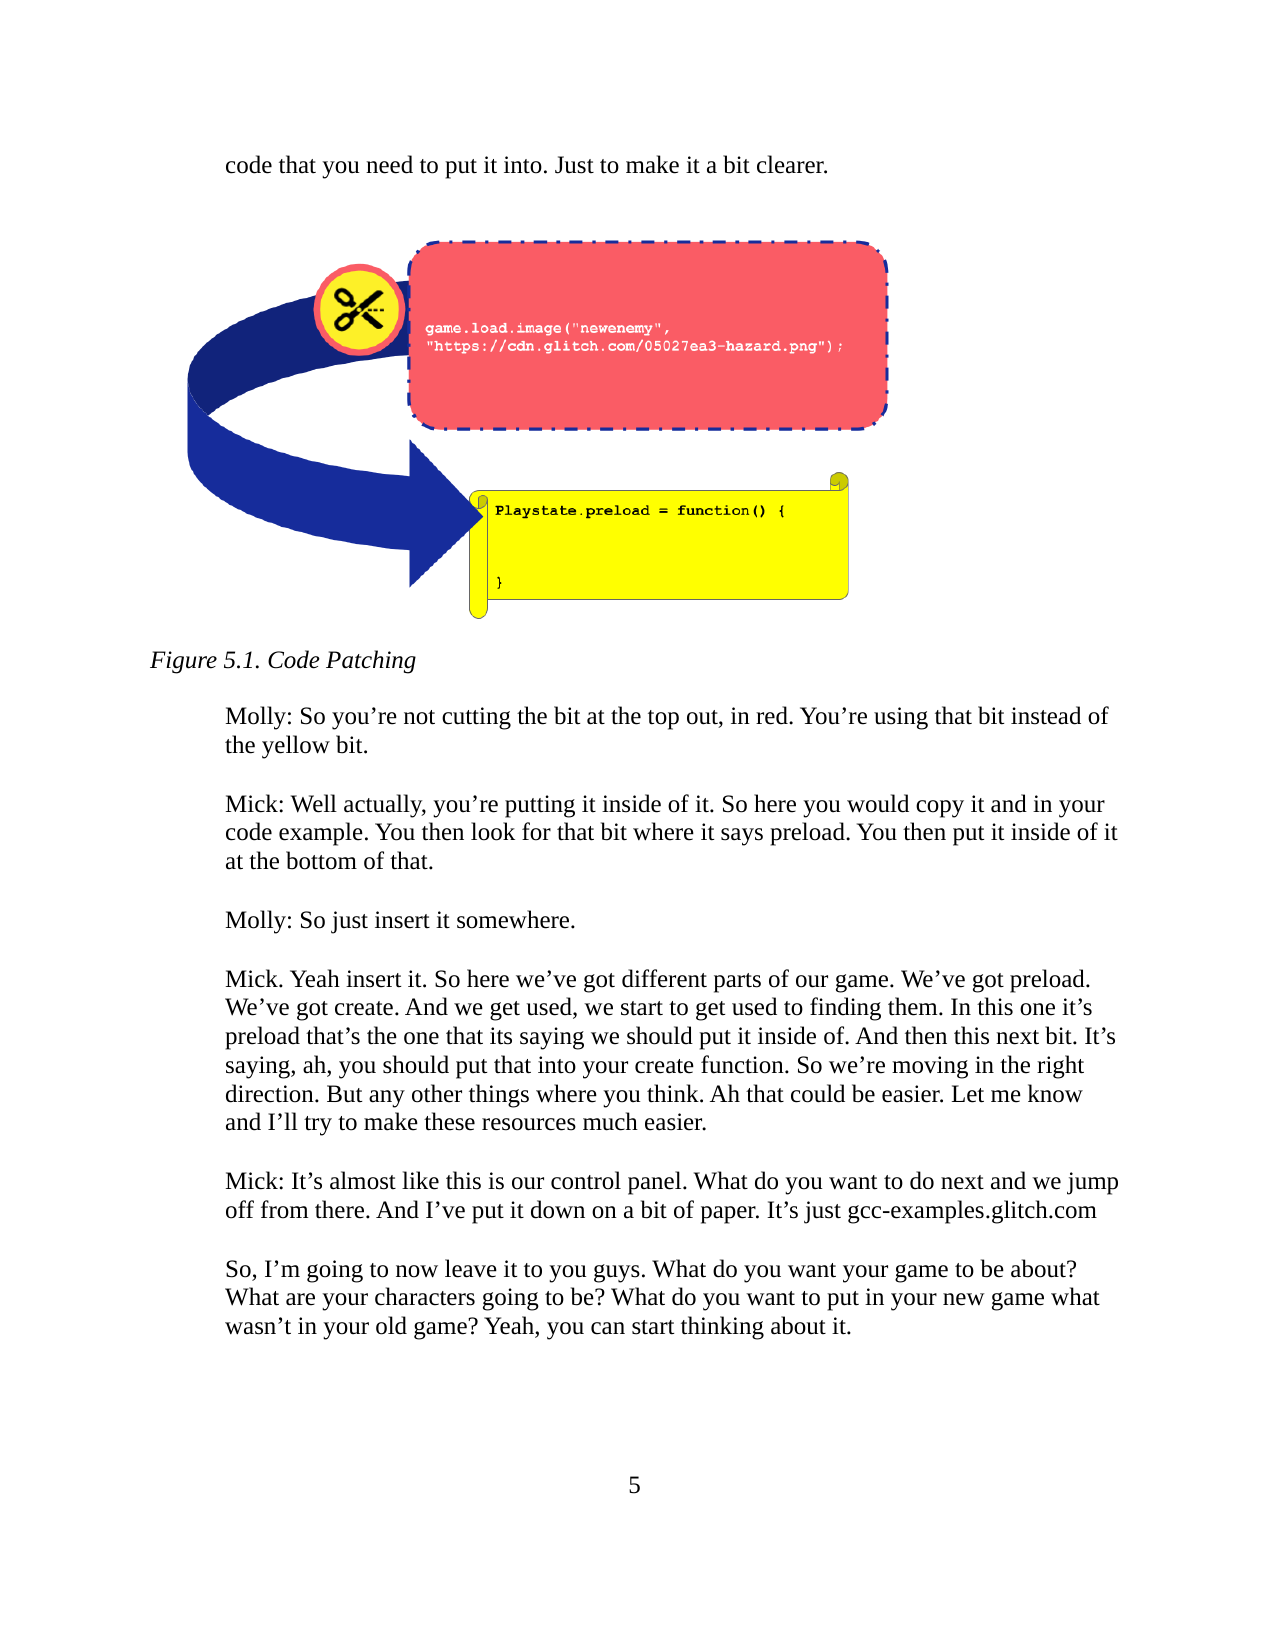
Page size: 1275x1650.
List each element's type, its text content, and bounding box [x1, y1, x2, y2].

text code that you need to put it into. Just to make it a bit clearer. [225, 150, 1125, 179]
text Mick. Yeah insert it. So here we’ve got different parts of our game. We’ve got preload. We’ve got create. And we get used, we start to get used to finding them. In this one it’s preload that’s the one that its saying we should put it inside of. And then this next bit. It’s saying, ah, you should put that into your create function. So we’re moving in the right direction. But any other things where you think. Ah that could be easier. Let me know and I’ll try to make these resources much easier. [225, 964, 1125, 1136]
text Mick: It’s almost like this is our control panel. What do you want to do next and we jump off from there. And I’ve put it down on a bit of paper. It’s just gcc-examples.glitch.com [225, 1166, 1125, 1224]
text Molly: So just insert it somewhere. [225, 905, 1125, 934]
text Figure 5.1. Code Patching [150, 645, 1125, 674]
text So, I’m going to now leave it to you guys. What do you want your game to be about? What are your characters going to be? What do you want to put in your new game what wasn’t in your old game? Yeah, you can start thinking about it. [225, 1254, 1125, 1340]
text Molly: So you’re not cutting the bit at the top out, in red. You’re using that bit instead of the yellow bit. [225, 701, 1125, 759]
picture [150, 193, 930, 633]
text Mick: Well actually, you’re putting it inside of it. So here you would copy it and in your code example. You then look for that bit where it says preload. You then put it inside of it at the bottom of that. [225, 789, 1125, 875]
